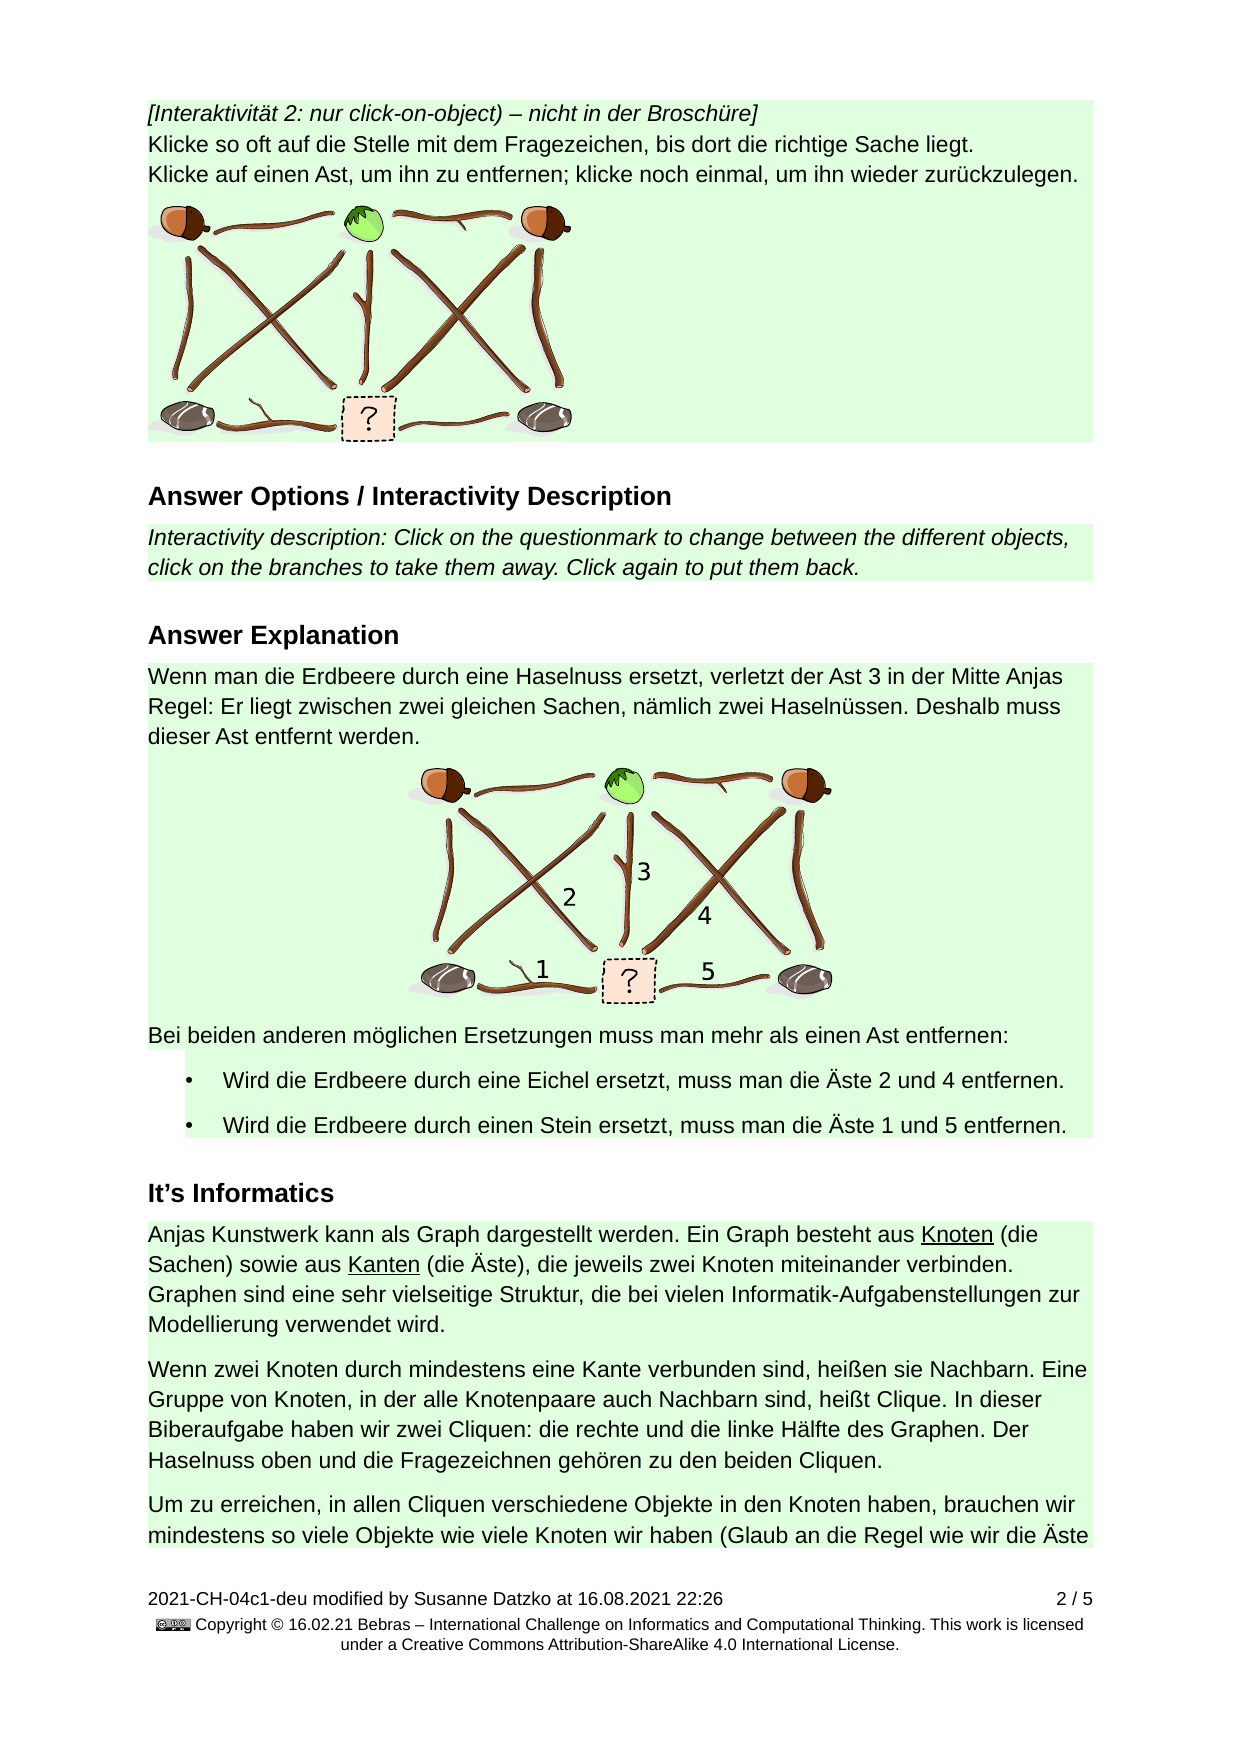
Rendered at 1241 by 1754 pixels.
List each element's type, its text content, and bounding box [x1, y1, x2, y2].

text Um zu erreichen, in allen Cliquen verschiedene Objekte in den Knoten haben, brauchen wir mindestens so viele Objekte wie viele Knoten wir haben (Glaub an die Regel wie wir die Äste [148, 1491, 1093, 1548]
text Wenn man die Erdbeere durch eine Haselnuss ersetzt, verletzt der Ast 3 in der Mitte Anjas Regel: Er liegt zwischen zwei gleichen Sachen, nämlich zwei Haselnüssen. Deshalb muss dieser Ast entfernt werden. [148, 663, 1093, 749]
text Anjas Kunstwerk kann als Graph dargestellt werden. Ein Graph besteht aus Knoten (die Sachen) sowie aus Kanten (die Äste), die jeweils zwei Knoten miteinander verbinden. Graphen sind eine sehr vielseitige Struktur, die bei vielen Informatik-Aufgabenstellungen zur Modellierung verwendet wird. [148, 1221, 1093, 1337]
text Wenn zwei Knoten durch mindestens eine Kante verbunden sind, heißen sie Nachbarn. Eine Gruppe von Knoten, in der alle Knotenpaare auch Nachbarn sind, heißt Clique. In dieser Biberaufgabe haben wir zwei Cliquen: die rechte und die linke Hälfte des Graphen. Der Haselnuss oben und die Fragezeichnen gehören zu den beiden Cliquen. [148, 1356, 1093, 1473]
subtitle Answer Options / Interactivity Description [148, 481, 1093, 511]
subtitle Answer Explanation [148, 620, 1093, 650]
text [Interaktivität 2: nur click-on-object) – nicht in der Broschüre] Klicke so oft auf die Stelle mit dem Fragezeichen, bis dort die richtige Sache liegt. Klicke auf einen Ast, um ihn zu entfernen; klicke noch einmal, um ihn wieder zurückzulegen. [148, 100, 1093, 187]
list Wird die Erdbeere durch einen Stein ersetzt, muss man die Äste 1 und 5 entfernen. [185, 1112, 1093, 1138]
list Wird die Erdbeere durch eine Eichel ersetzt, muss man die Äste 2 und 4 entfernen. [185, 1067, 1093, 1094]
text Interactivity description: Click on the questionmark to change between the different objects, click on the branches to take them away. Click again to put them back. [148, 524, 1093, 581]
text Bei beiden anderen möglichen Ersetzungen muss man mehr als einen Ast entfernen: [148, 1022, 1093, 1049]
subtitle It’s Informatics [148, 1178, 1093, 1208]
